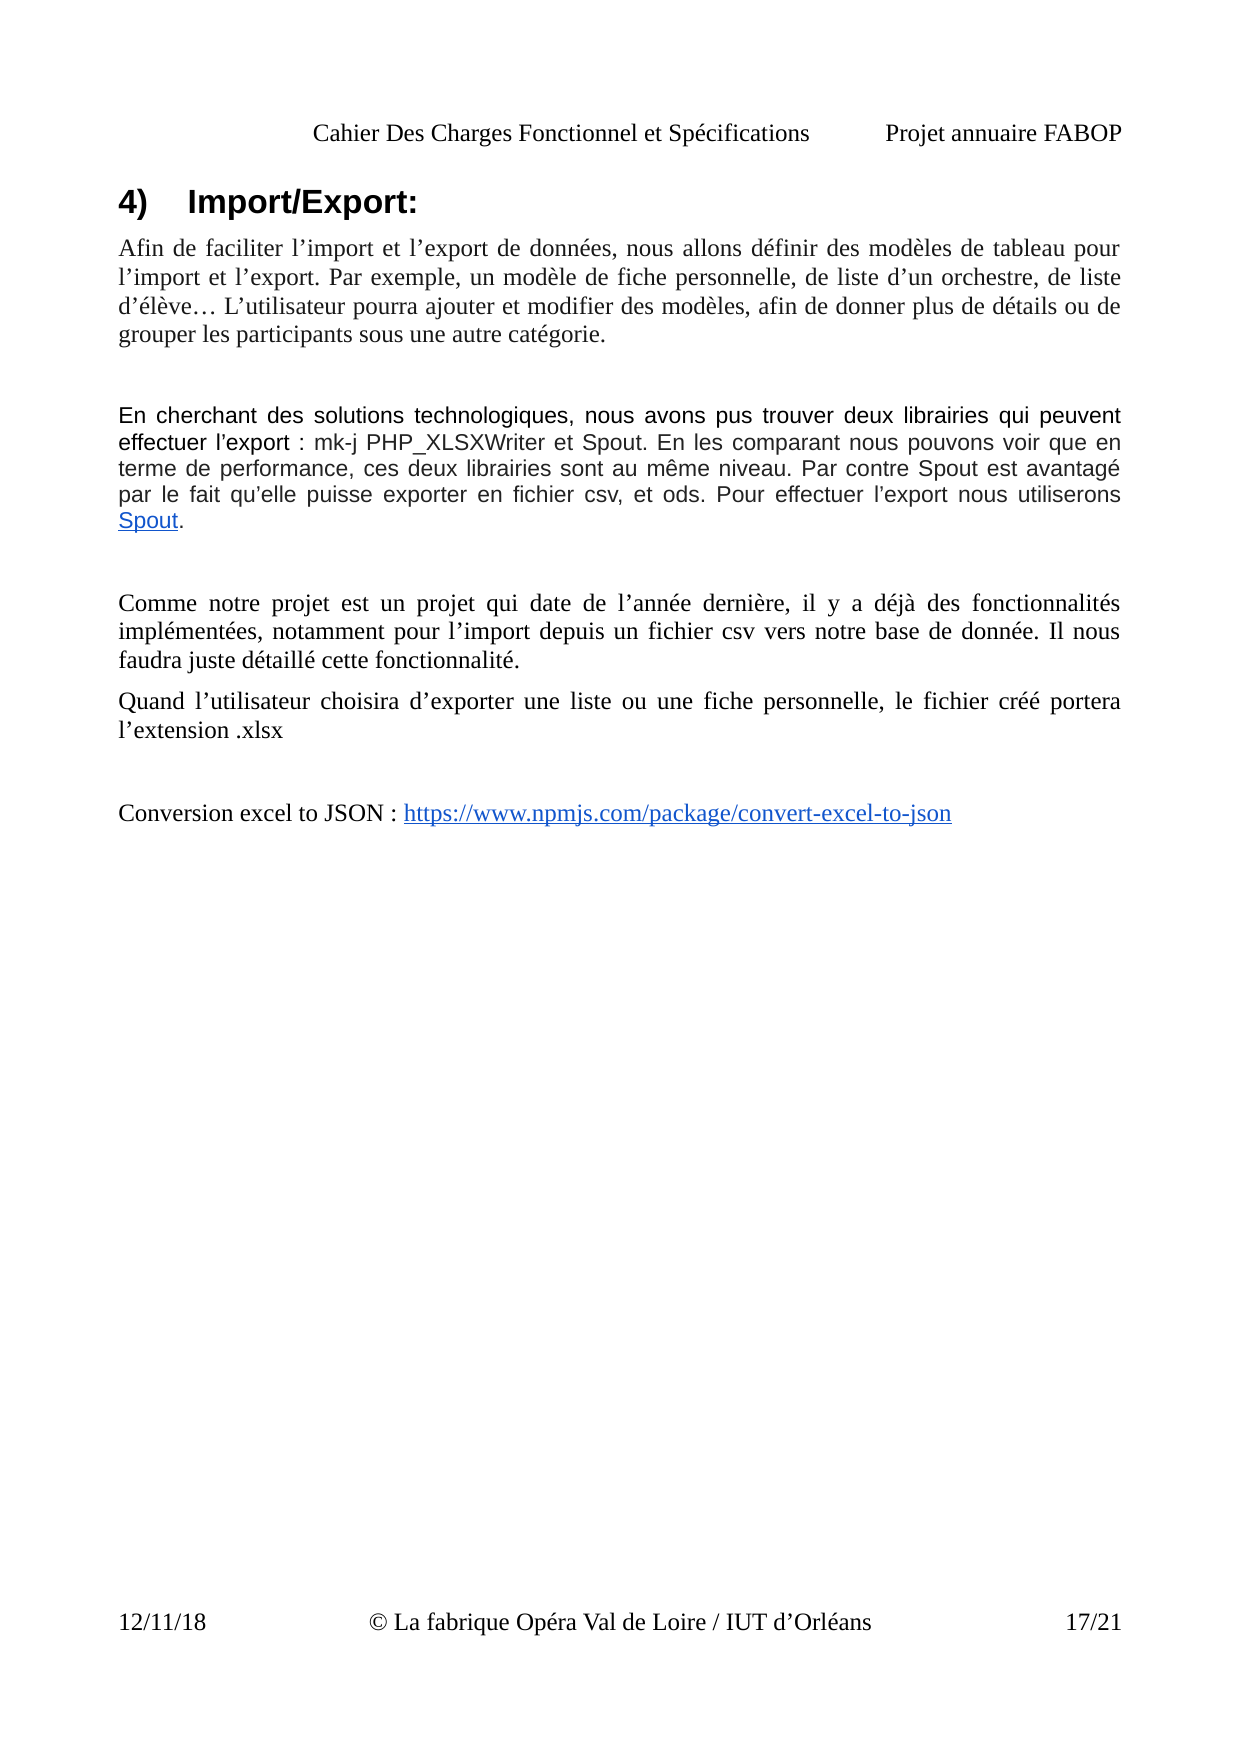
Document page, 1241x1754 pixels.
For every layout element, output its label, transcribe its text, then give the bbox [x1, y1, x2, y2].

text Quand l’utilisateur choisira d’exporter une liste ou une fiche personnelle, le fichier créé portera l’extension .xlsx [118, 686, 1122, 744]
subtitle Import/Export: [118, 182, 1122, 221]
text En cherchant des solutions technologiques, nous avons pus trouver deux librairies qui peuvent effectuer l’export : mk-j PHP_XLSXWriter et Spout. En les comparant nous pouvons voir que en terme de performance, ces deux librairies sont au même niveau. Par contre Spout est avantagé par le fait qu’elle puisse exporter en fichier csv, et ods. Pour effectuer l’export nous utiliserons Spout. [118, 402, 1122, 534]
text Comme notre projet est un projet qui date de l’année dernière, il y a déjà des fonctionnalités implémentées, notamment pour l’import depuis un fichier csv vers notre base de donnée. Il nous faudra juste détaillé cette fonctionnalité. [118, 588, 1122, 674]
text Afin de faciliter l’import et l’export de données, nous allons définir des modèles de tableau pour l’import et l’export. Par exemple, un modèle de fiche personnelle, de liste d’un orchestre, de liste d’élève… L’utilisateur pourra ajouter et modifier des modèles, afin de donner plus de détails ou de grouper les participants sous une autre catégorie. [118, 233, 1122, 348]
text Conversion excel to JSON : https://www.npmjs.com/package/convert-excel-to-json [118, 798, 1122, 826]
